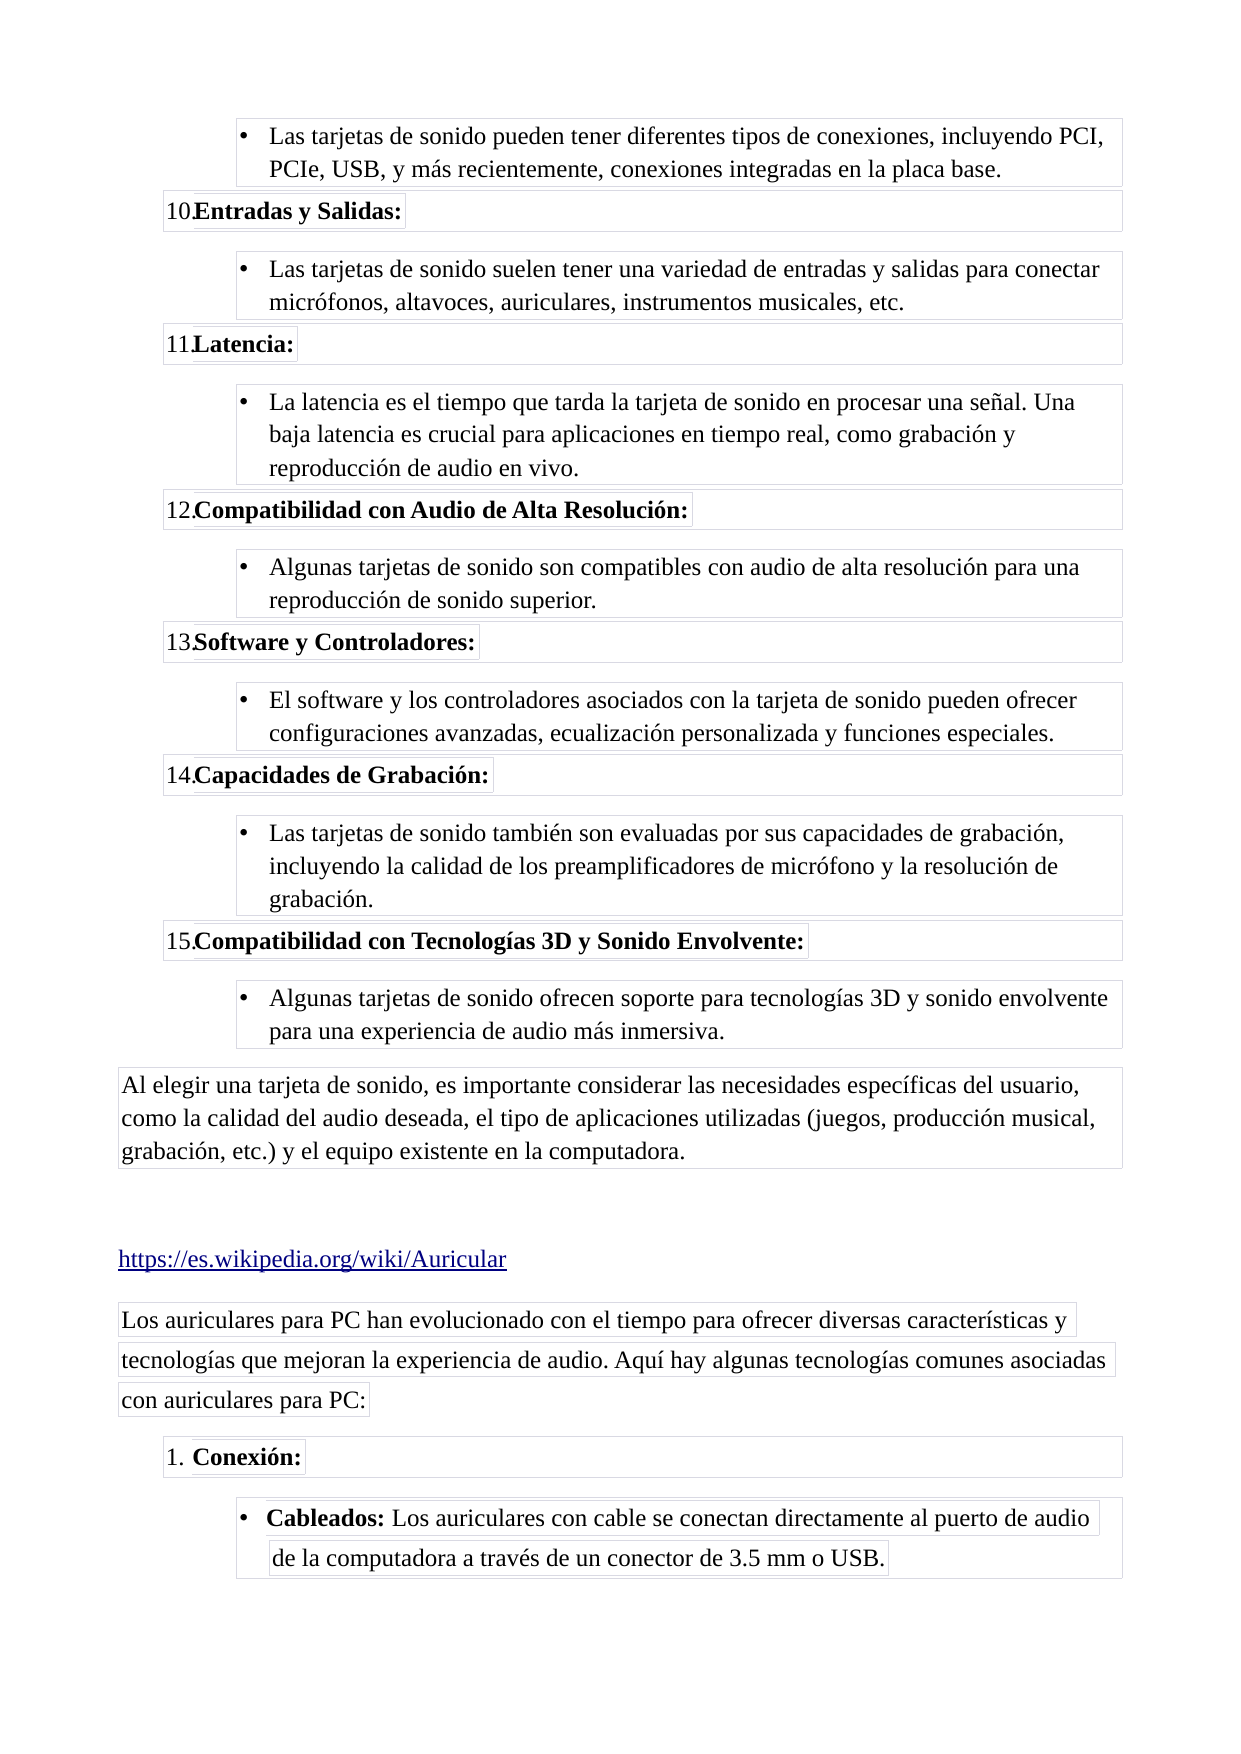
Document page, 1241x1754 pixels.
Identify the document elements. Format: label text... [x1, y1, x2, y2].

list Compatibilidad con Audio de Alta Resolución: [164, 490, 1122, 529]
list Las tarjetas de sonido suelen tener una variedad de entradas y salidas para conectar micrófonos, altavoces, auriculares, instrumentos musicales, etc. [237, 252, 1122, 319]
list Software y Controladores: [164, 622, 1122, 662]
text Al elegir una tarjeta de sonido, es importante considerar las necesidades específicas del usuario, como la calidad del audio deseada, el tipo de aplicaciones utilizadas (juegos, producción musical, grabación, etc.) y el equipo existente en la computadora. [119, 1068, 1122, 1168]
list Algunas tarjetas de sonido son compatibles con audio de alta resolución para una reproducción de sonido superior. [237, 550, 1122, 617]
list Latencia: [164, 324, 1122, 364]
list Capacidades de Grabación: [164, 755, 1122, 795]
list El software y los controladores asociados con la tarjeta de sonido pueden ofrecer configuraciones avanzadas, ecualización personalizada y funciones especiales. [237, 683, 1122, 750]
text Los auriculares para PC han evolucionado con el tiempo para ofrecer diversas características y tecnologías que mejoran la experiencia de audio. Aquí hay algunas tecnologías comunes asociadas con auriculares para PC: [118, 1302, 1122, 1417]
list Algunas tarjetas de sonido ofrecen soporte para tecnologías 3D y sonido envolvente para una experiencia de audio más inmersiva. [237, 981, 1122, 1048]
list Las tarjetas de sonido también son evaluadas por sus capacidades de grabación, incluyendo la calidad de los preamplificadores de micrófono y la resolución de grabación. [237, 816, 1122, 915]
list Compatibilidad con Tecnologías 3D y Sonido Envolvente: [164, 921, 1122, 960]
list La latencia es el tiempo que tarda la tarjeta de sonido en procesar una señal. Una baja latencia es crucial para aplicaciones en tiempo real, como grabación y reproducción de audio en vivo. [237, 385, 1122, 484]
list Entradas y Salidas: [164, 191, 1122, 231]
list Conexión: [164, 1437, 1122, 1477]
text https://es.wikipedia.org/wiki/Auricular [118, 1244, 1122, 1273]
list Cableados: Los auriculares con cable se conectan directamente al puerto de audio de la computadora a través de un conector de 3.5 mm o USB. [237, 1498, 1122, 1578]
list Las tarjetas de sonido pueden tener diferentes tipos de conexiones, incluyendo PCI, PCIe, USB, y más recientemente, conexiones integradas en la placa base. [237, 119, 1122, 186]
